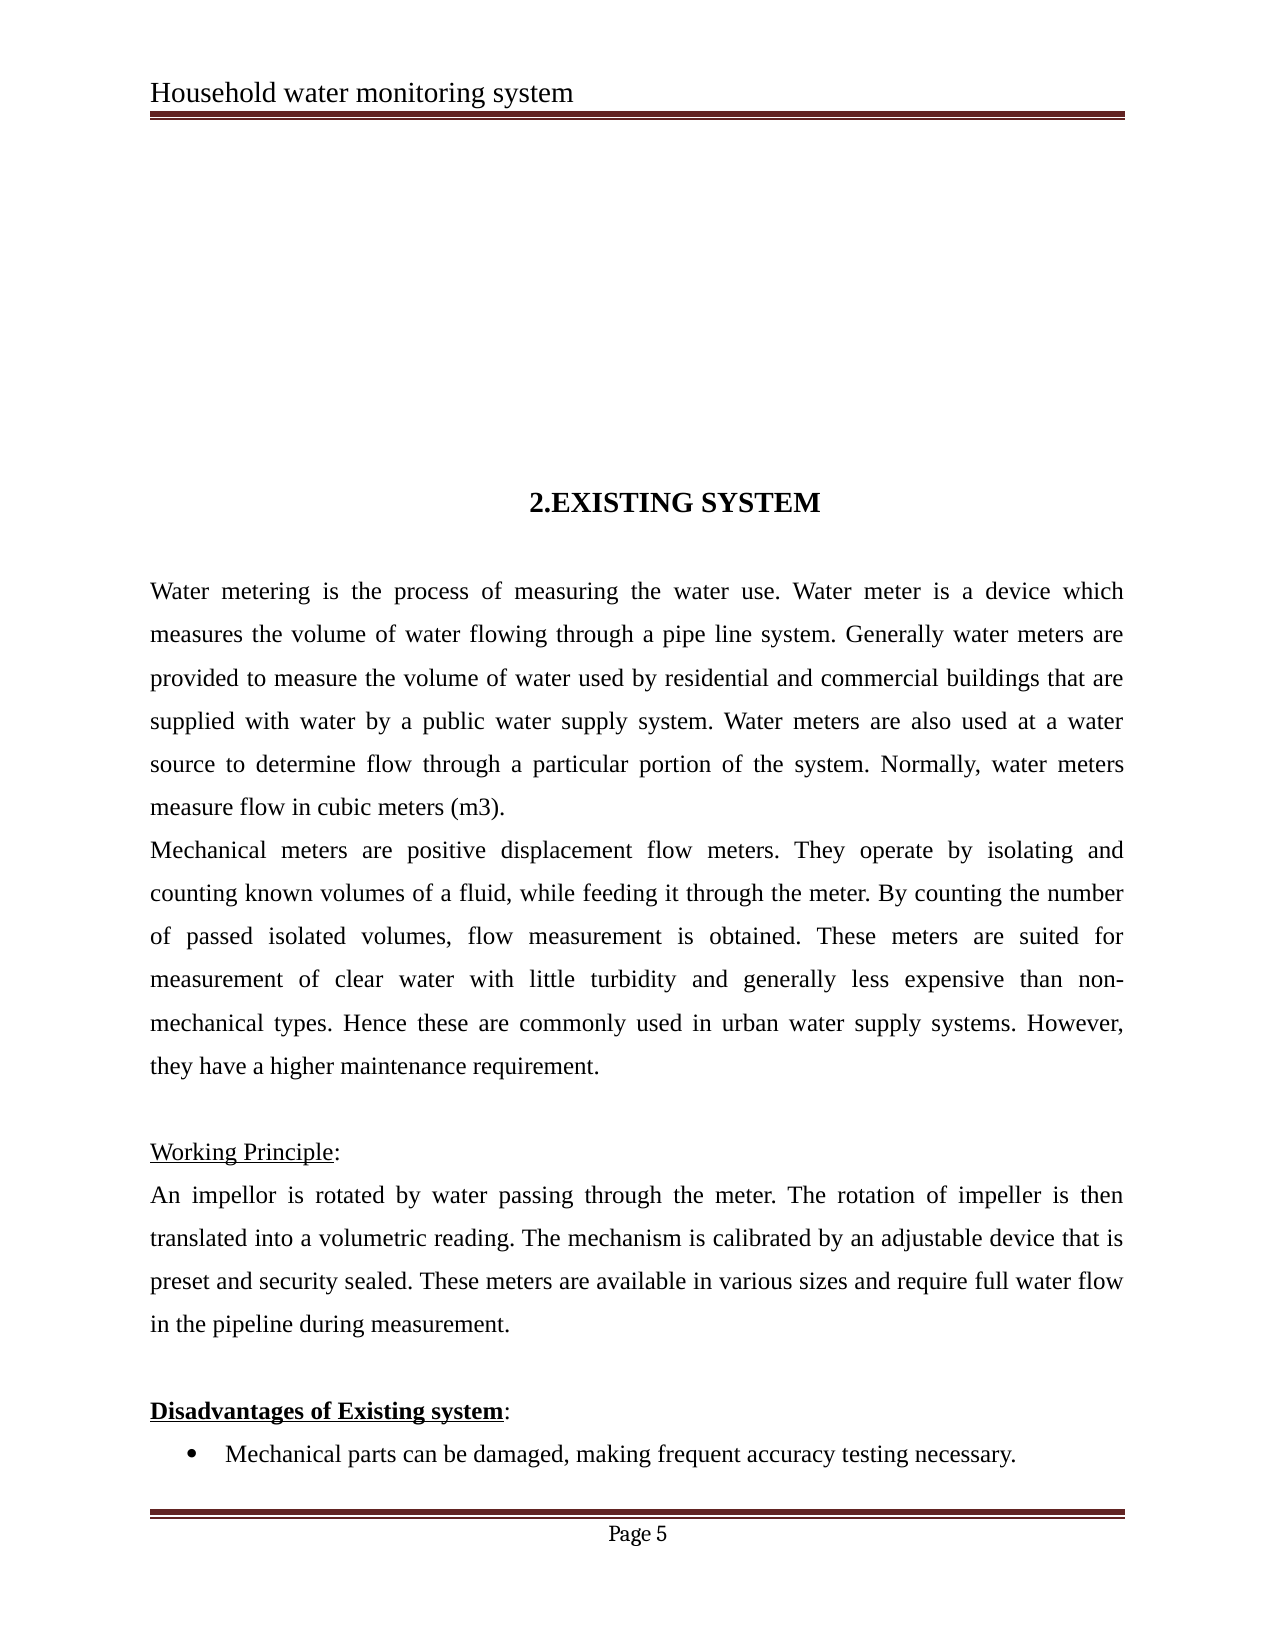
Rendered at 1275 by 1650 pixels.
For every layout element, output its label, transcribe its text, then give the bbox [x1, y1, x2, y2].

text Working Principle: [150, 1137, 1125, 1166]
list 2.EXISTING SYSTEM [225, 485, 1125, 519]
text Water metering is the process of measuring the water use. Water meter is a device which measures the volume of water flowing through a pipe line system. Generally water meters are provided to measure the volume of water used by residential and commercial buildings that are supplied with water by a public water supply system. Water meters are also used at a water source to determine flow through a particular portion of the system. Normally, water meters measure flow in cubic meters (m3). [150, 576, 1125, 821]
text Mechanical meters are positive displacement flow meters. They operate by isolating and counting known volumes of a fluid, while feeding it through the meter. By counting the number of passed isolated volumes, flow measurement is obtained. These meters are suited for measurement of clear water with little turbidity and generally less expensive than non-mechanical types. Hence these are commonly used in urban water supply systems. However, they have a higher maintenance requirement. [150, 835, 1125, 1079]
text An impellor is rotated by water passing through the meter. The rotation of impeller is then translated into a volumetric reading. The mechanism is calibrated by an adjustable device that is preset and security sealed. These meters are available in various sizes and require full water flow in the pipeline during measurement. [150, 1180, 1125, 1338]
text Disadvantages of Existing system: [150, 1396, 1125, 1424]
list Mechanical parts can be damaged, making frequent accuracy testing necessary. [187, 1439, 1125, 1468]
